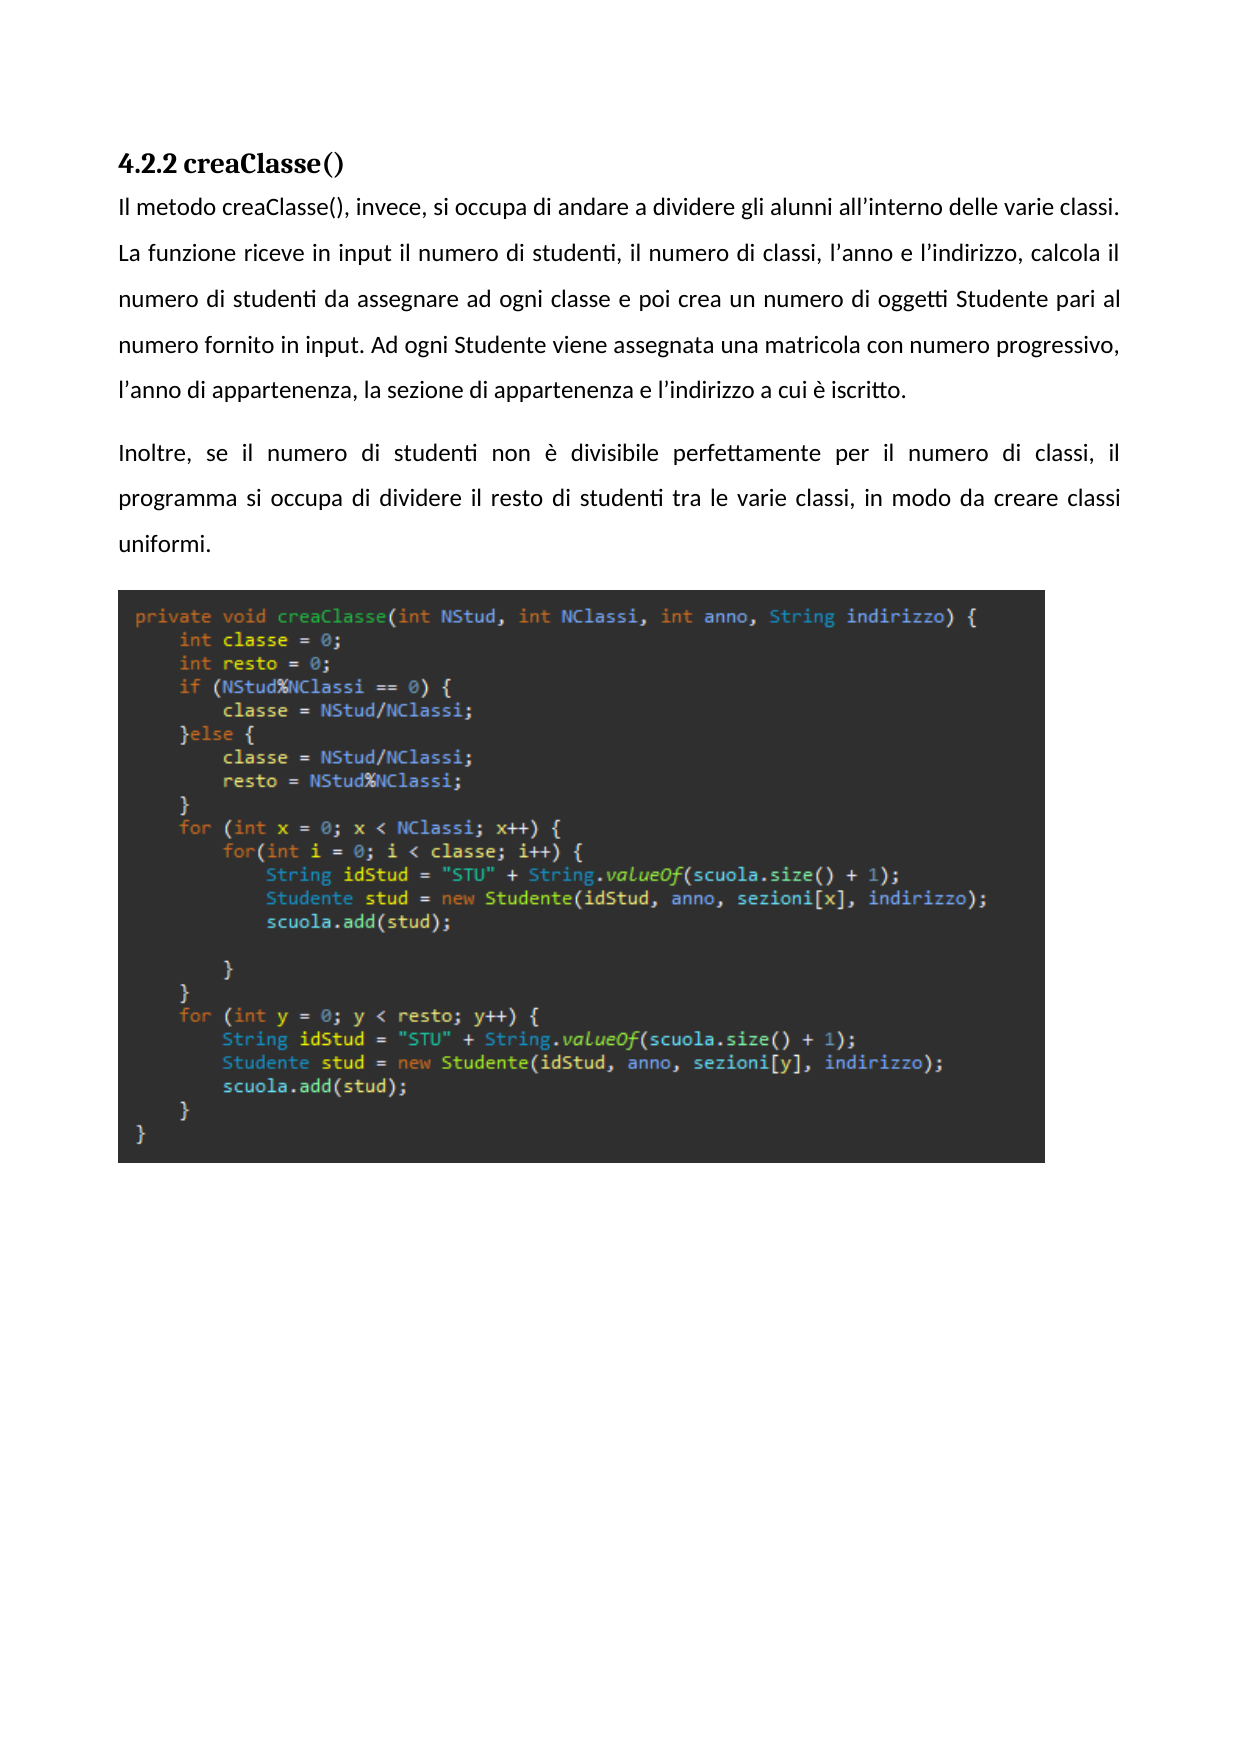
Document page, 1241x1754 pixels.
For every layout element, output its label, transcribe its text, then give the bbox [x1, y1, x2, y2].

text Il metodo creaClasse(), invece, si occupa di andare a dividere gli alunni all’interno delle varie classi. La funzione riceve in input il numero di studenti, il numero di classi, l’anno e l’indirizzo, calcola il numero di studenti da assegnare ad ogni classe e poi crea un numero di oggetti Studente pari al numero fornito in input. Ad ogni Studente viene assegnata una matricola con numero progressivo, l’anno di appartenenza, la sezione di appartenenza e l’indirizzo a cui è iscritto. [118, 192, 1122, 405]
text Inoltre, se il numero di studenti non è divisibile perfettamente per il numero di classi, il programma si occupa di dividere il resto di studenti tra le varie classi, in modo da creare classi uniformi. [118, 437, 1122, 559]
subtitle 4.2.2 creaClasse() [118, 148, 1122, 181]
